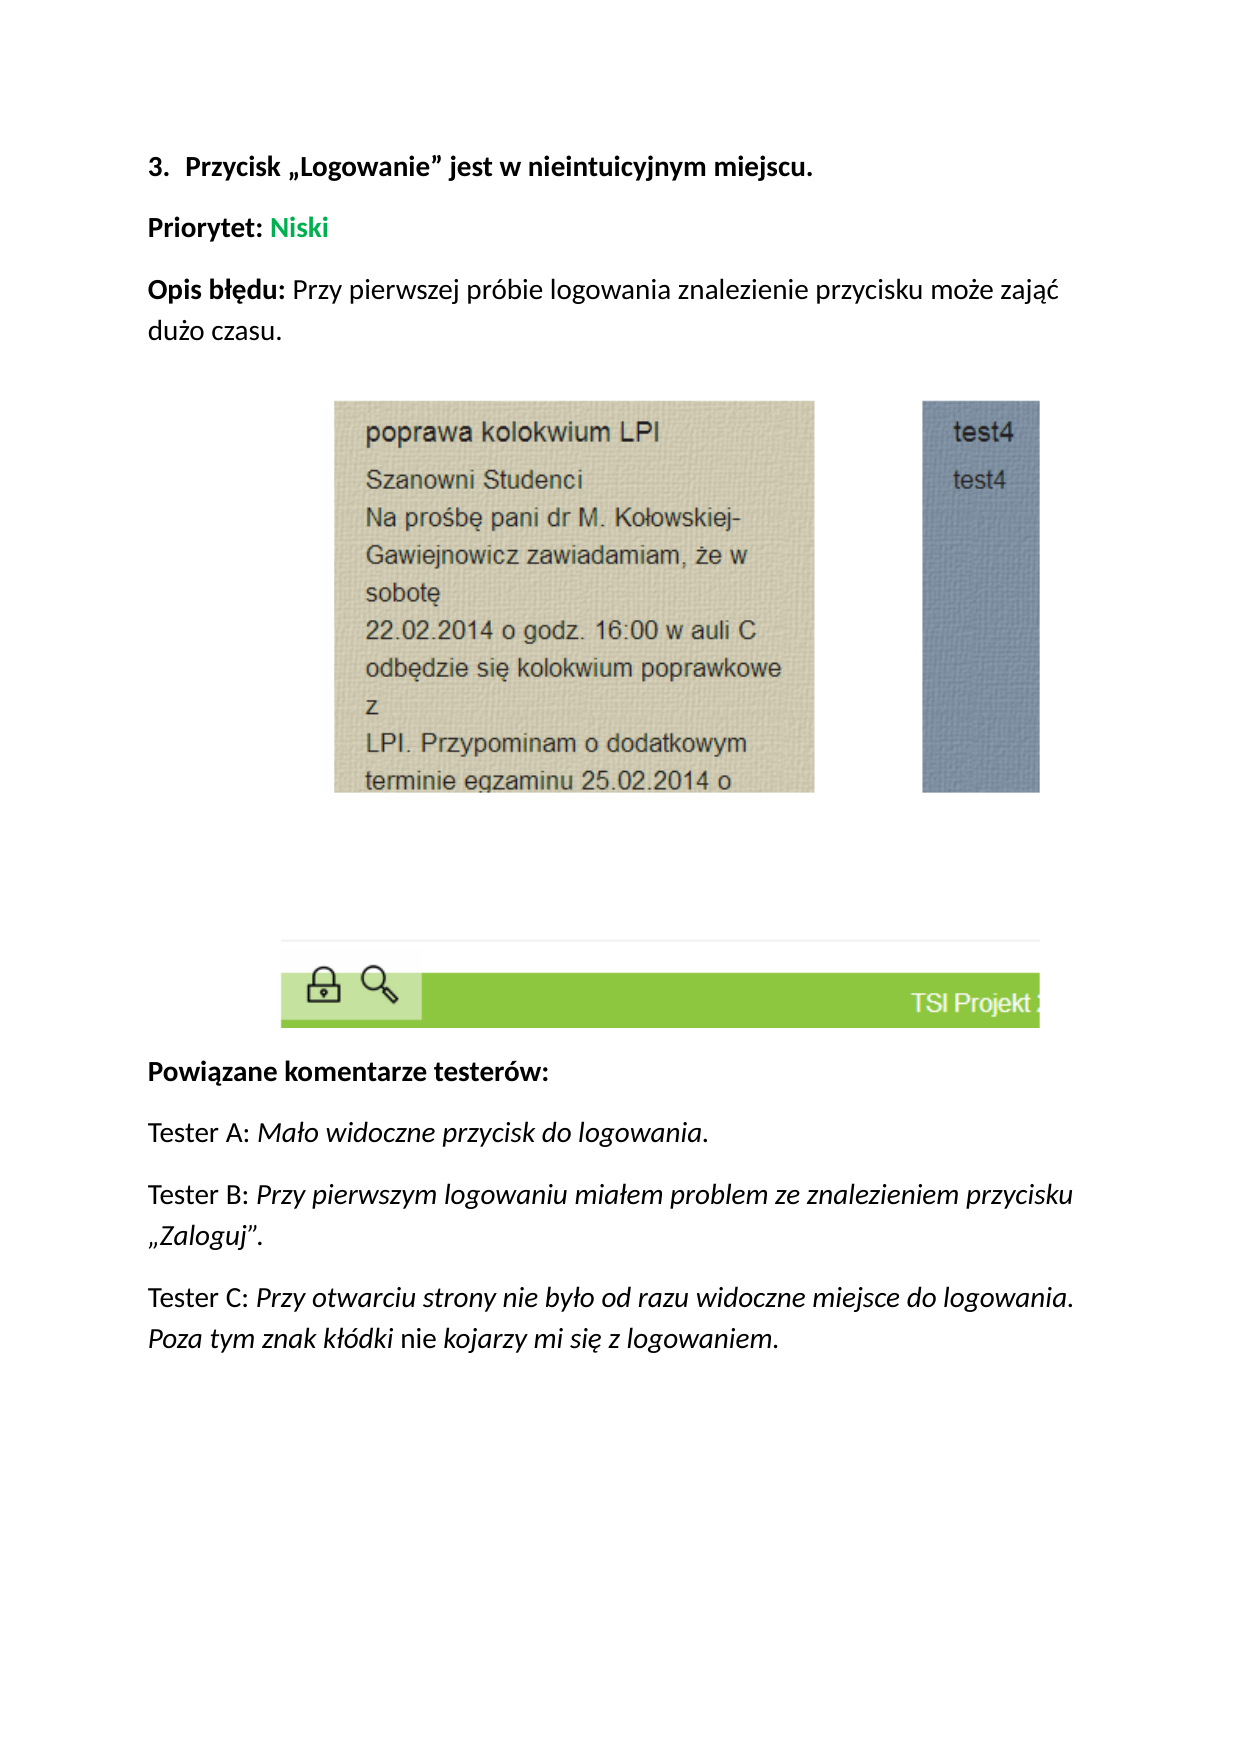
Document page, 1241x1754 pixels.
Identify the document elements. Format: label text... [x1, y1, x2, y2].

picture [200, 373, 1040, 1028]
text Tester C: Przy otwarciu strony nie było od razu widoczne miejsce do logowania. Poza tym znak kłódki nie kojarzy mi się z logowaniem. [148, 1279, 1093, 1355]
text Tester B: Przy pierwszym logowaniu miałem problem ze znalezieniem przycisku „Zaloguj”. [148, 1176, 1093, 1253]
list Przycisk „Logowanie” jest w nieintuicyjnym miejscu. [148, 148, 1093, 183]
text Opis błędu: Przy pierwszej próbie logowania znalezienie przycisku może zająć dużo czasu. [148, 271, 1093, 348]
text Powiązane komentarze testerów: [148, 1053, 1093, 1088]
text Tester A: Mało widoczne przycisk do logowania. [148, 1114, 1093, 1150]
text Priorytet: Niski [148, 209, 1093, 245]
